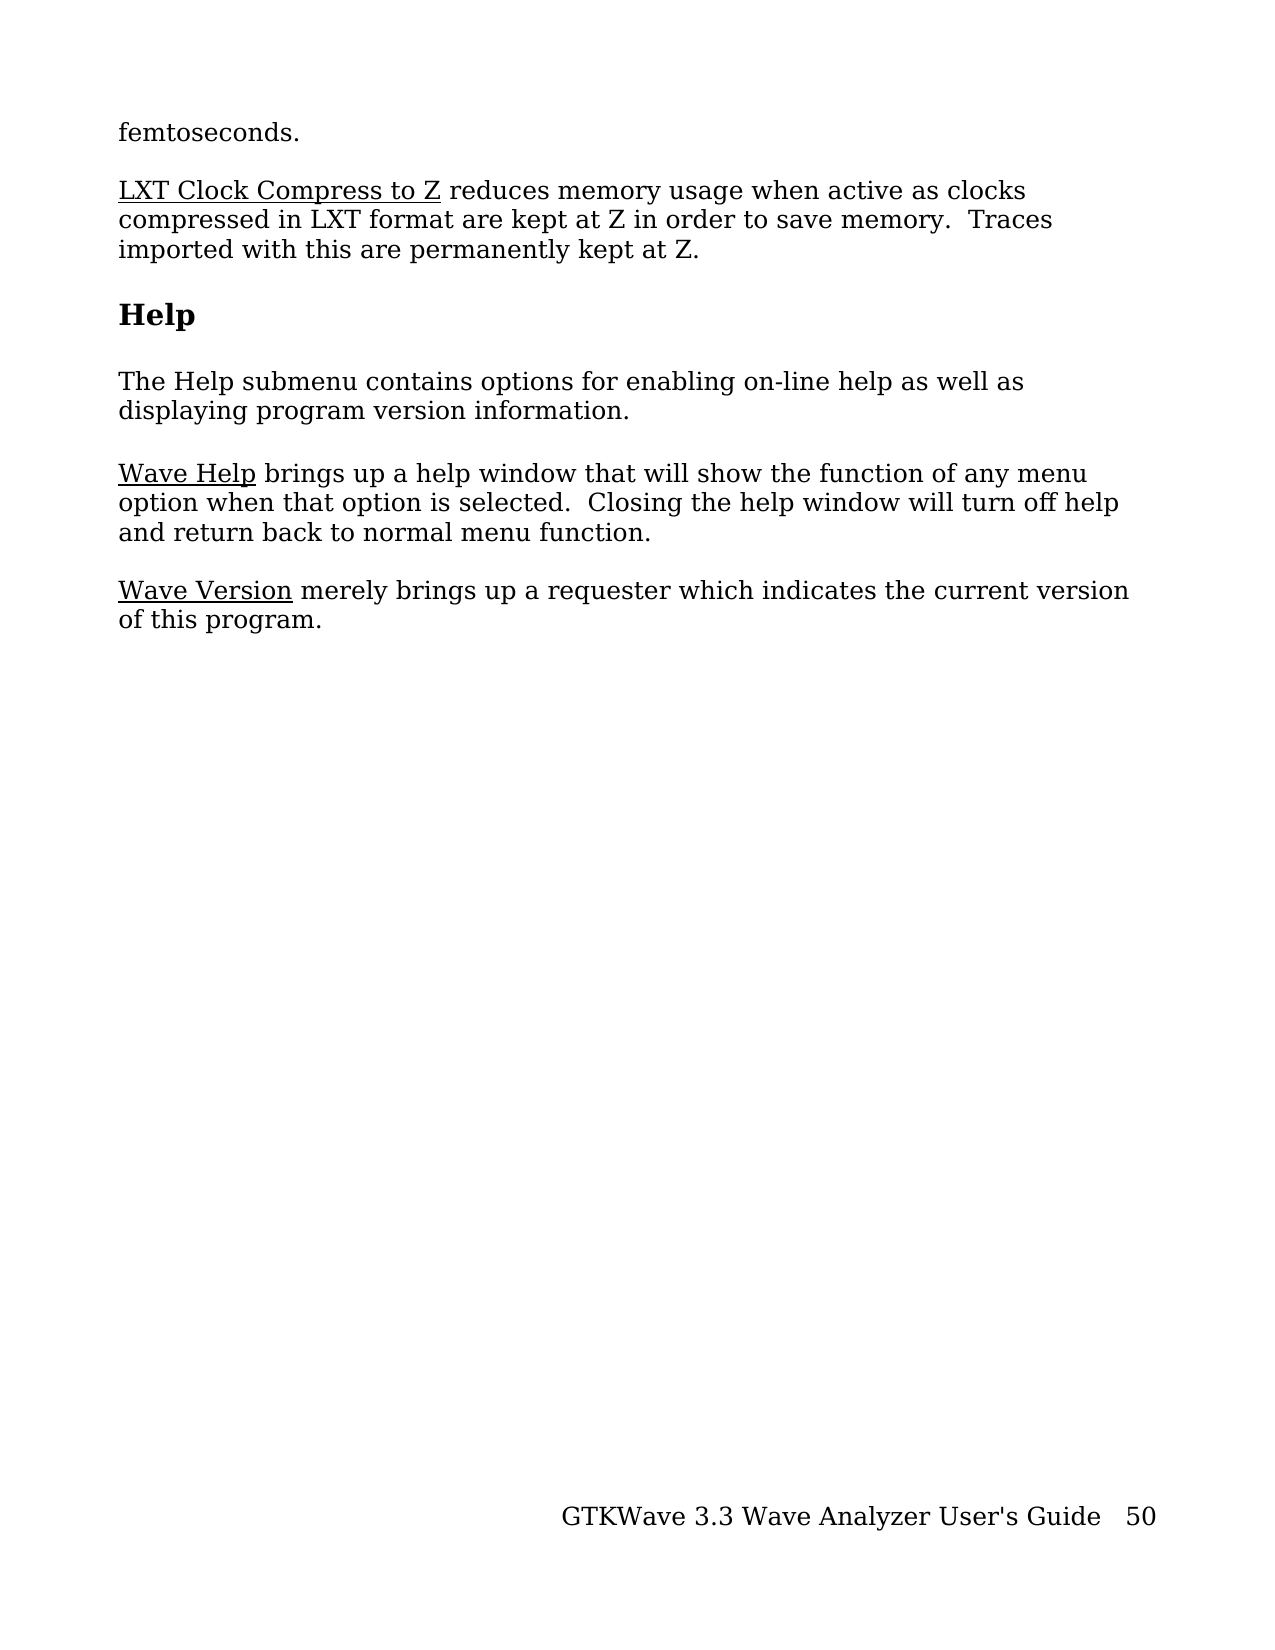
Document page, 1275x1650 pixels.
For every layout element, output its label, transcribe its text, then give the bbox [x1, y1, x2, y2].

text LXT Clock Compress to Z reduces memory usage when active as clocks compressed in LXT format are kept at Z in order to save memory. Traces imported with this are permanently kept at Z. [118, 176, 1157, 264]
text The Help submenu contains options for enabling on-line help as well as displaying program version information. [118, 367, 1157, 425]
text Wave Version merely brings up a requester which indicates the current version of this program. [118, 576, 1157, 634]
subtitle Help [118, 298, 1157, 332]
text Wave Help brings up a help window that will show the function of any menu option when that option is selected. Closing the help window will turn off help and return back to normal menu function. [118, 459, 1157, 547]
text femtoseconds. [118, 118, 1157, 147]
